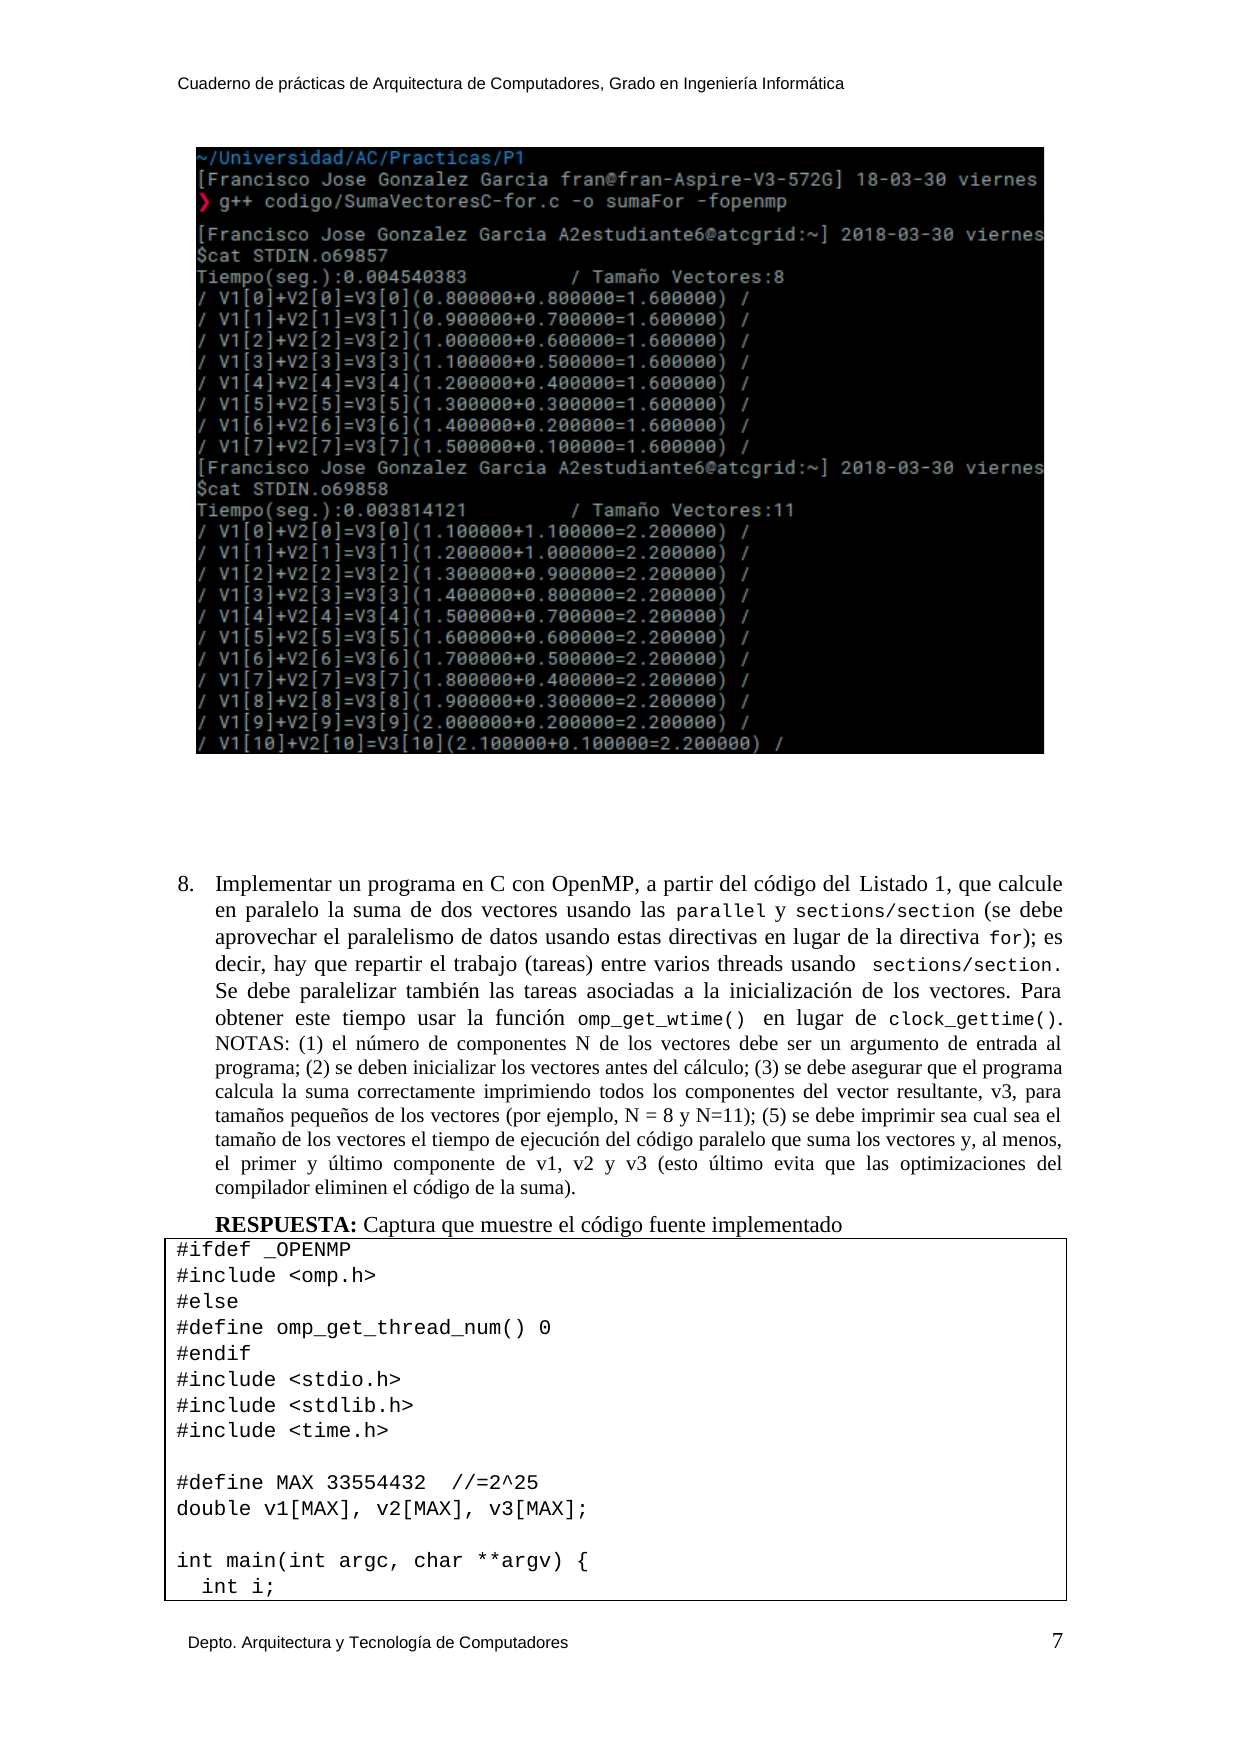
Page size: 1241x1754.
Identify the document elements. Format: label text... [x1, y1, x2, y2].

list Implementar un programa en C con OpenMP, a partir del código del Listado 1, que calcule en paralelo la suma de dos vectores usando las parallel y sections/section (se debe aprovechar el paralelismo de datos usando estas directivas en lugar de la directiva for); es decir, hay que repartir el trabajo (tareas) entre varios threads usando sections/section. Se debe paralelizar también las tareas asociadas a la inicialización de los vectores. Para obtener este tiempo usar la función omp_get_wtime() en lugar de clock_gettime(). NOTAS: (1) el número de componentes N de los vectores debe ser un argumento de entrada al programa; (2) se deben inicializar los vectores antes del cálculo; (3) se debe asegurar que el programa calcula la suma correctamente imprimiendo todos los componentes del vector resultante, v3, para tamaños pequeños de los vectores (por ejemplo, N = 8 y N=11); (5) se debe imprimir sea cual sea el tamaño de los vectores el tiempo de ejecución del código paralelo que suma los vectores y, al menos, el primer y último componente de v1, v2 y v3 (esto último evita que las optimizaciones del compilador eliminen el código de la suma). [177, 870, 1063, 1199]
text RESPUESTA: Captura que muestre el código fuente implementado [215, 1212, 1063, 1238]
table_header #ifdef _OPENMP #include <omp.h> #else #define omp_get_thread_num() 0 #endif #include <stdio.h> #include <stdlib.h> #include <time.h> #define MAX 33554432 //=2^25 double v1[MAX], v2[MAX], v3[MAX]; int main(int argc, char **argv) { int i; [166, 1239, 1066, 1600]
picture [196, 147, 1045, 754]
